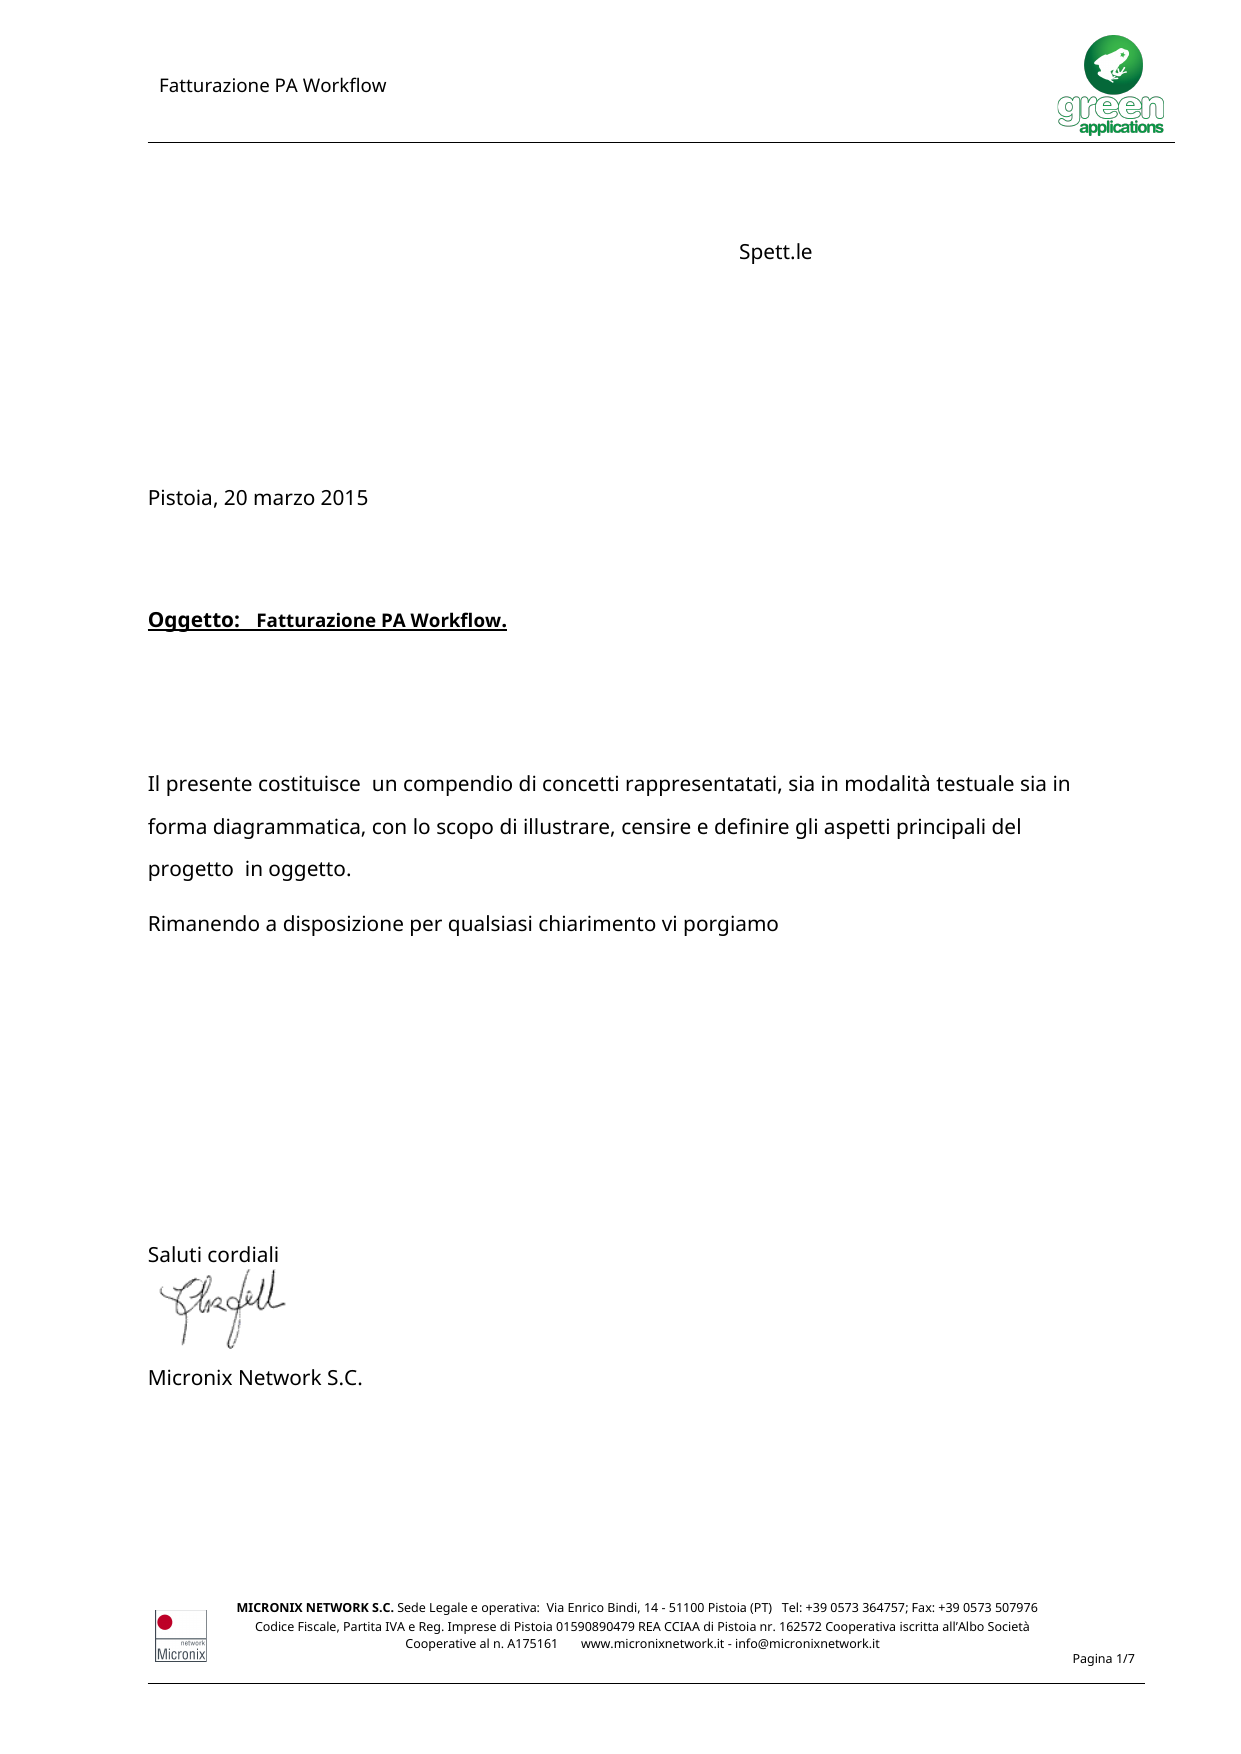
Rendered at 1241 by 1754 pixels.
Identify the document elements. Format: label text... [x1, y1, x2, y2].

picture [147, 1268, 303, 1349]
text Micronix Network S.C. [148, 1363, 1092, 1391]
picture [155, 1610, 207, 1662]
text Pistoia, 20 marzo 2015 [148, 483, 1092, 511]
text Oggetto: Fatturazione PA Workflow. [148, 605, 1092, 634]
text Spett.le [738, 237, 1092, 265]
picture [1057, 35, 1164, 136]
text Saluti cordiali [148, 1240, 1092, 1268]
text Il presente costituisce un compendio di concetti rappresentatati, sia in modalità testuale sia in forma diagrammatica, con lo scopo di illustrare, censire e definire gli aspetti principali del progetto in oggetto. [148, 769, 1092, 883]
text Rimanendo a disposizione per qualsiasi chiarimento vi porgiamo [148, 909, 1092, 938]
